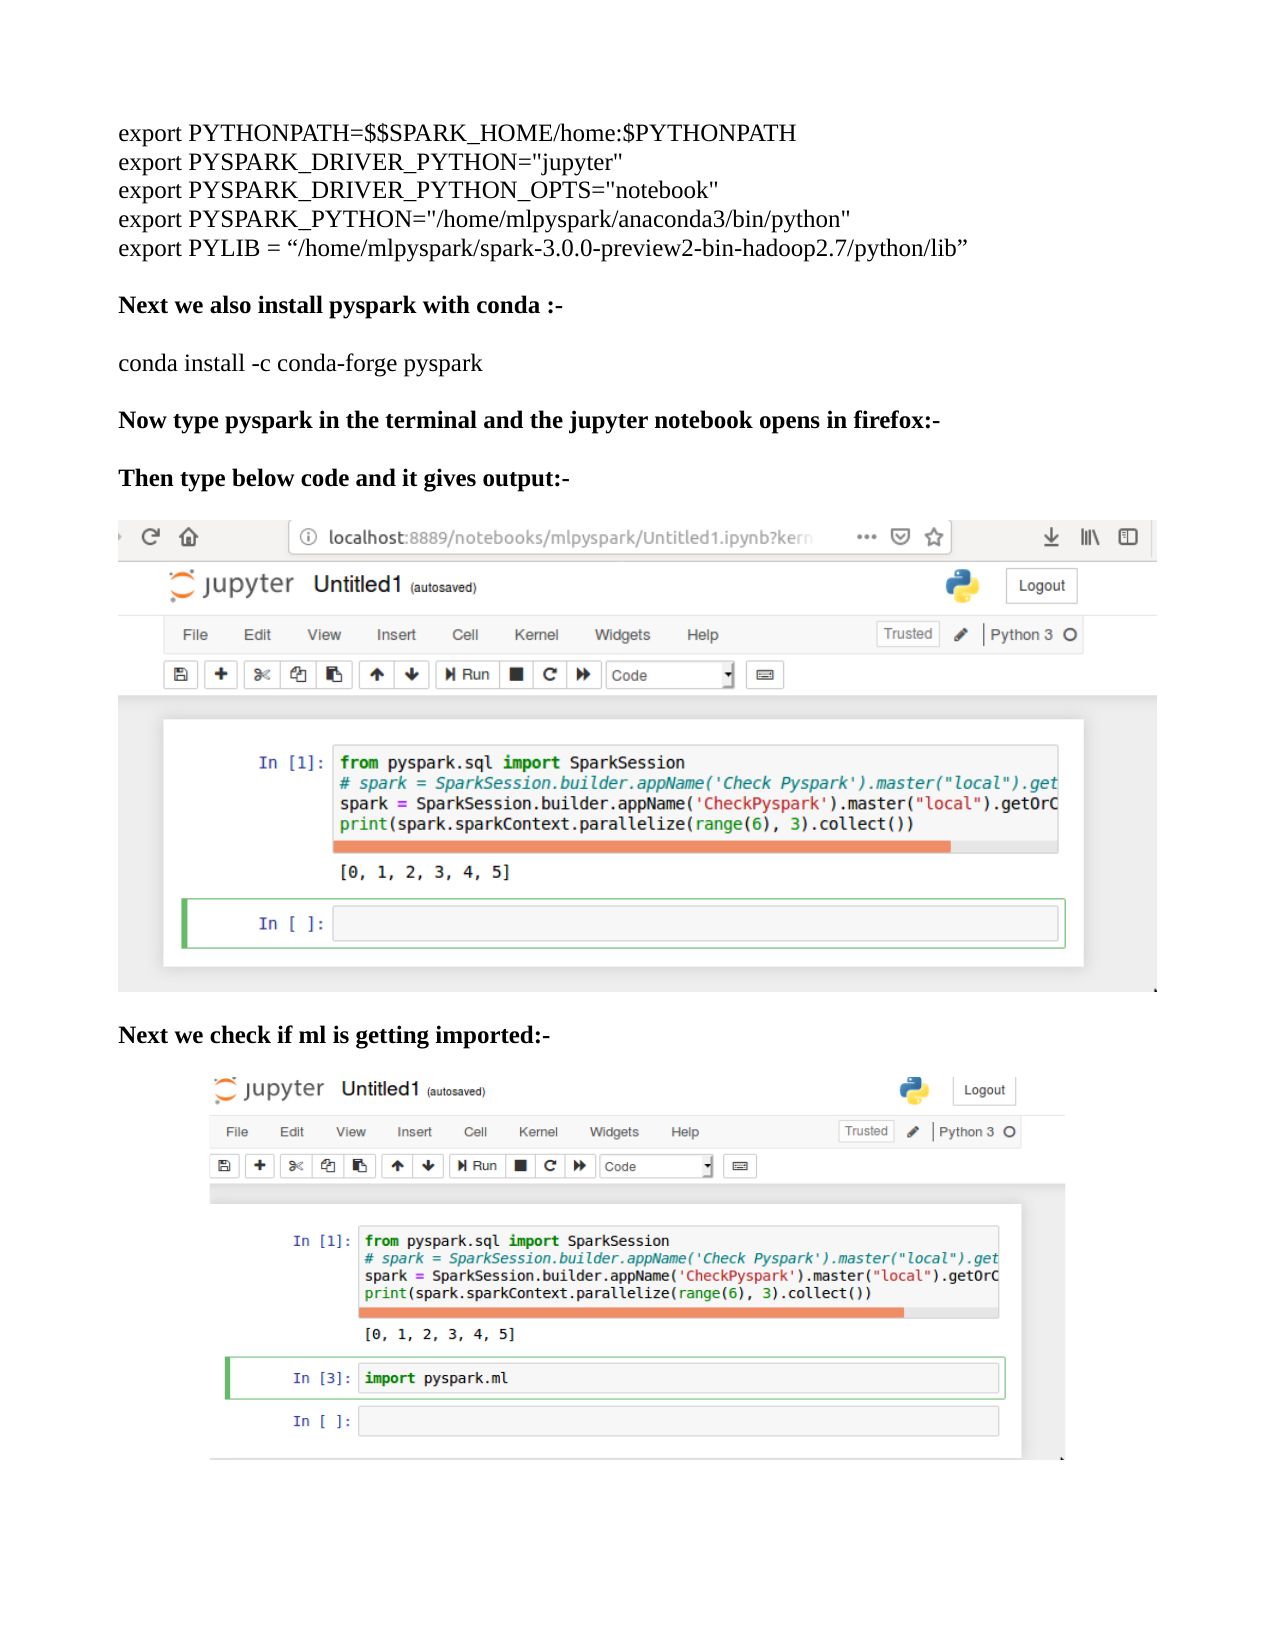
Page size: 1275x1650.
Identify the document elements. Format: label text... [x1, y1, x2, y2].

text Now type pyspark in the terminal and the jupyter notebook opens in firefox:- [118, 406, 1157, 434]
text Then type below code and it gives output:- [118, 463, 1157, 492]
text export PYSPARK_DRIVER_PYTHON_OPTS="notebook" [118, 176, 1157, 204]
picture [118, 520, 1157, 992]
text conda install -c conda-forge pyspark [118, 348, 1157, 377]
text export PYLIB = “/home/mlpyspark/spark-3.0.0-preview2-bin-hadoop2.7/python/lib” [118, 233, 1157, 262]
text export PYSPARK_DRIVER_PYTHON="jupyter" [118, 147, 1157, 176]
text Next we check if ml is getting imported:- [118, 1020, 1157, 1049]
text export PYSPARK_PYTHON="/home/mlpyspark/anaconda3/bin/python" [118, 204, 1157, 233]
text export PYTHONPATH=$$SPARK_HOME/home:$PYTHONPATH [118, 118, 1157, 147]
picture [209, 1077, 1066, 1460]
text Next we also install pyspark with conda :- [118, 291, 1157, 319]
